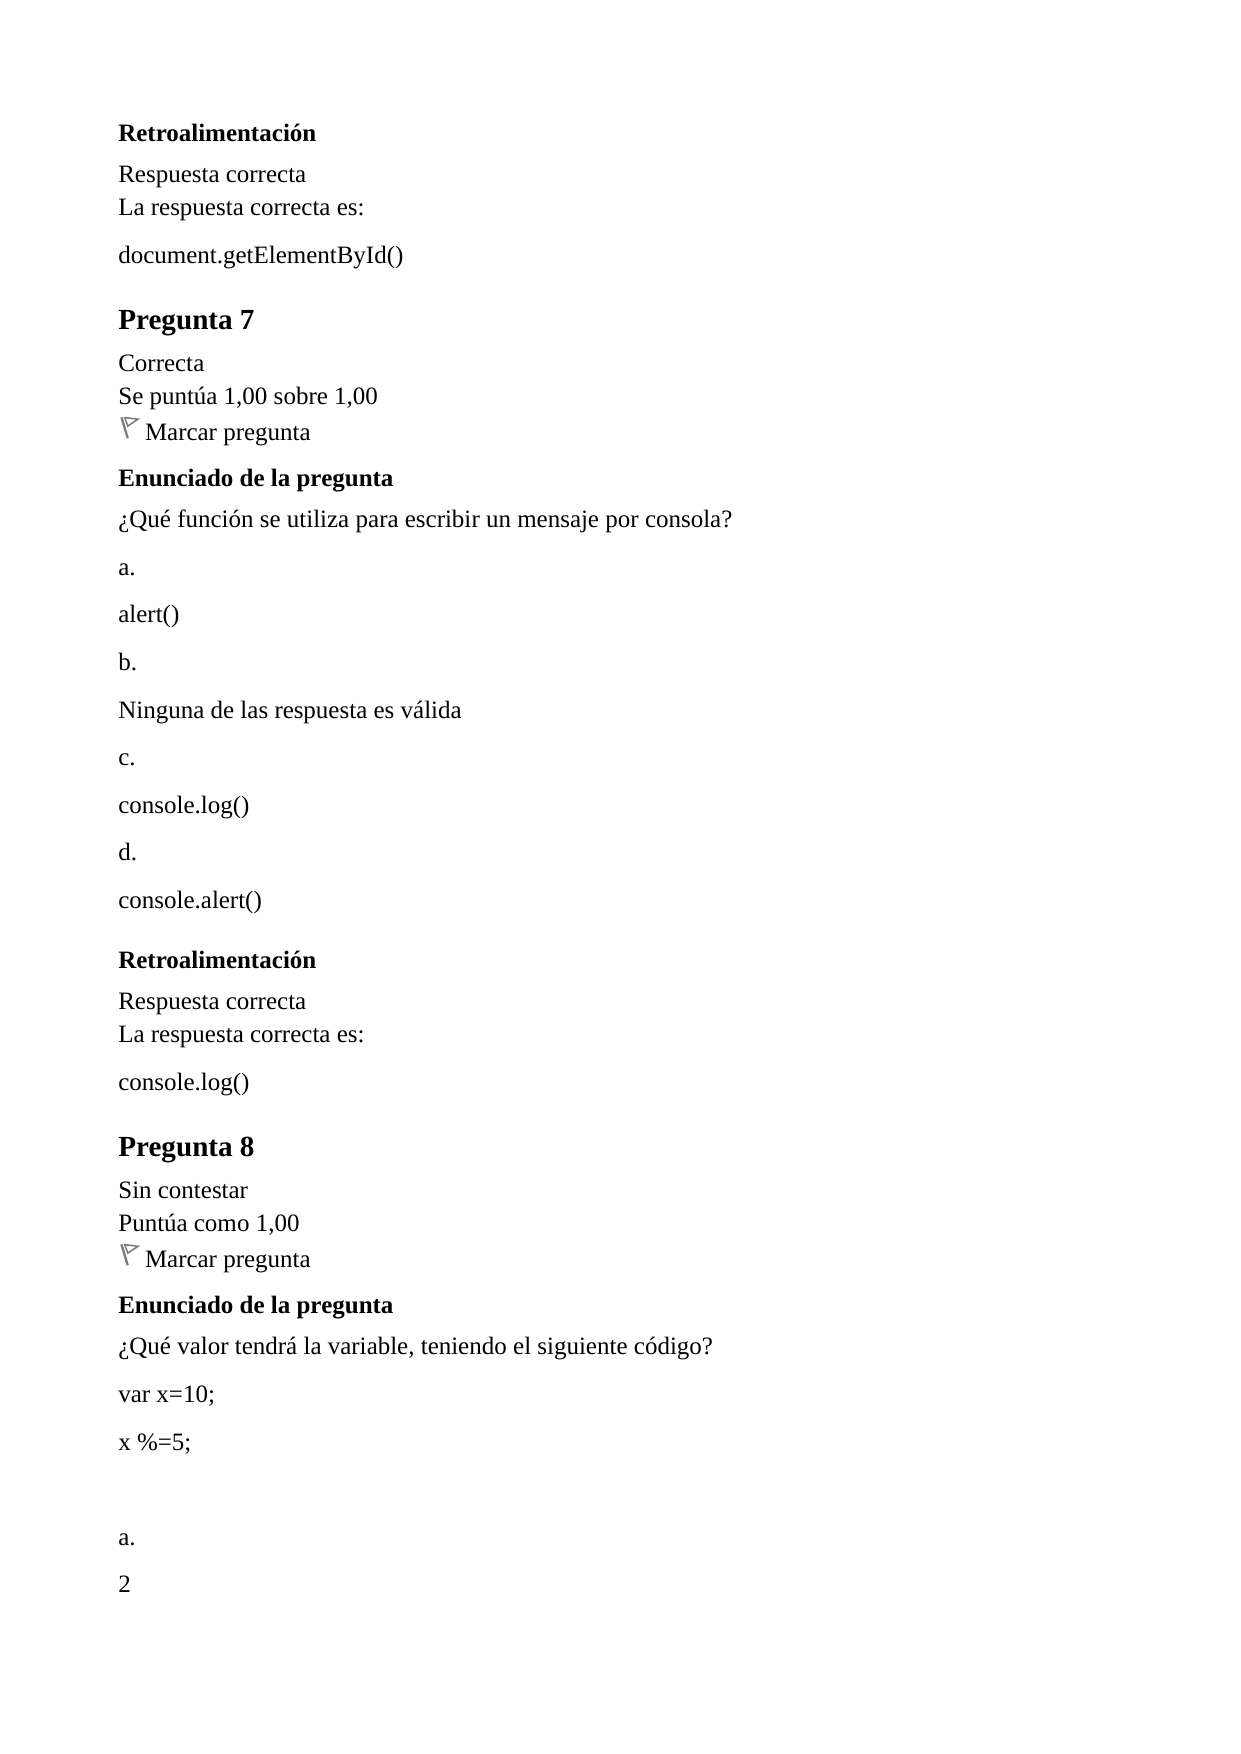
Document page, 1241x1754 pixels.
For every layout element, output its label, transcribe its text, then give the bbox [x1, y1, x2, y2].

subtitle Retroalimentación [118, 118, 1122, 147]
text a. [118, 1522, 1122, 1551]
text La respuesta correcta es: [118, 192, 1122, 221]
text La respuesta correcta es: [118, 1019, 1122, 1048]
text var x=10; [118, 1379, 1122, 1408]
text console.log() [118, 790, 1122, 819]
text c. [118, 742, 1122, 771]
text Correcta [118, 348, 1122, 377]
text Puntúa como 1,00 [118, 1208, 1122, 1237]
text alert() [118, 599, 1122, 628]
text b. [118, 647, 1122, 676]
text Respuesta correcta [118, 986, 1122, 1015]
text d. [118, 837, 1122, 866]
text Se puntúa 1,00 sobre 1,00 [118, 381, 1122, 410]
subtitle Pregunta 8 [118, 1129, 1122, 1163]
text x %=5; [118, 1427, 1122, 1455]
subtitle Retroalimentación [118, 945, 1122, 974]
text console.alert() [118, 885, 1122, 914]
text Ninguna de las respuesta es válida [118, 695, 1122, 723]
subtitle Enunciado de la pregunta [118, 1290, 1122, 1319]
text console.log() [118, 1067, 1122, 1096]
subtitle Pregunta 7 [118, 302, 1122, 336]
text Marcar pregunta [118, 414, 1122, 446]
text document.getElementById() [118, 240, 1122, 269]
subtitle Enunciado de la pregunta [118, 463, 1122, 492]
text Marcar pregunta [118, 1241, 1122, 1273]
text ¿Qué valor tendrá la variable, teniendo el siguiente código? [118, 1331, 1122, 1360]
text ¿Qué función se utiliza para escribir un mensaje por consola? [118, 504, 1122, 533]
text Respuesta correcta [118, 159, 1122, 188]
text Sin contestar [118, 1175, 1122, 1204]
text a. [118, 552, 1122, 581]
text 2 [118, 1569, 1122, 1598]
